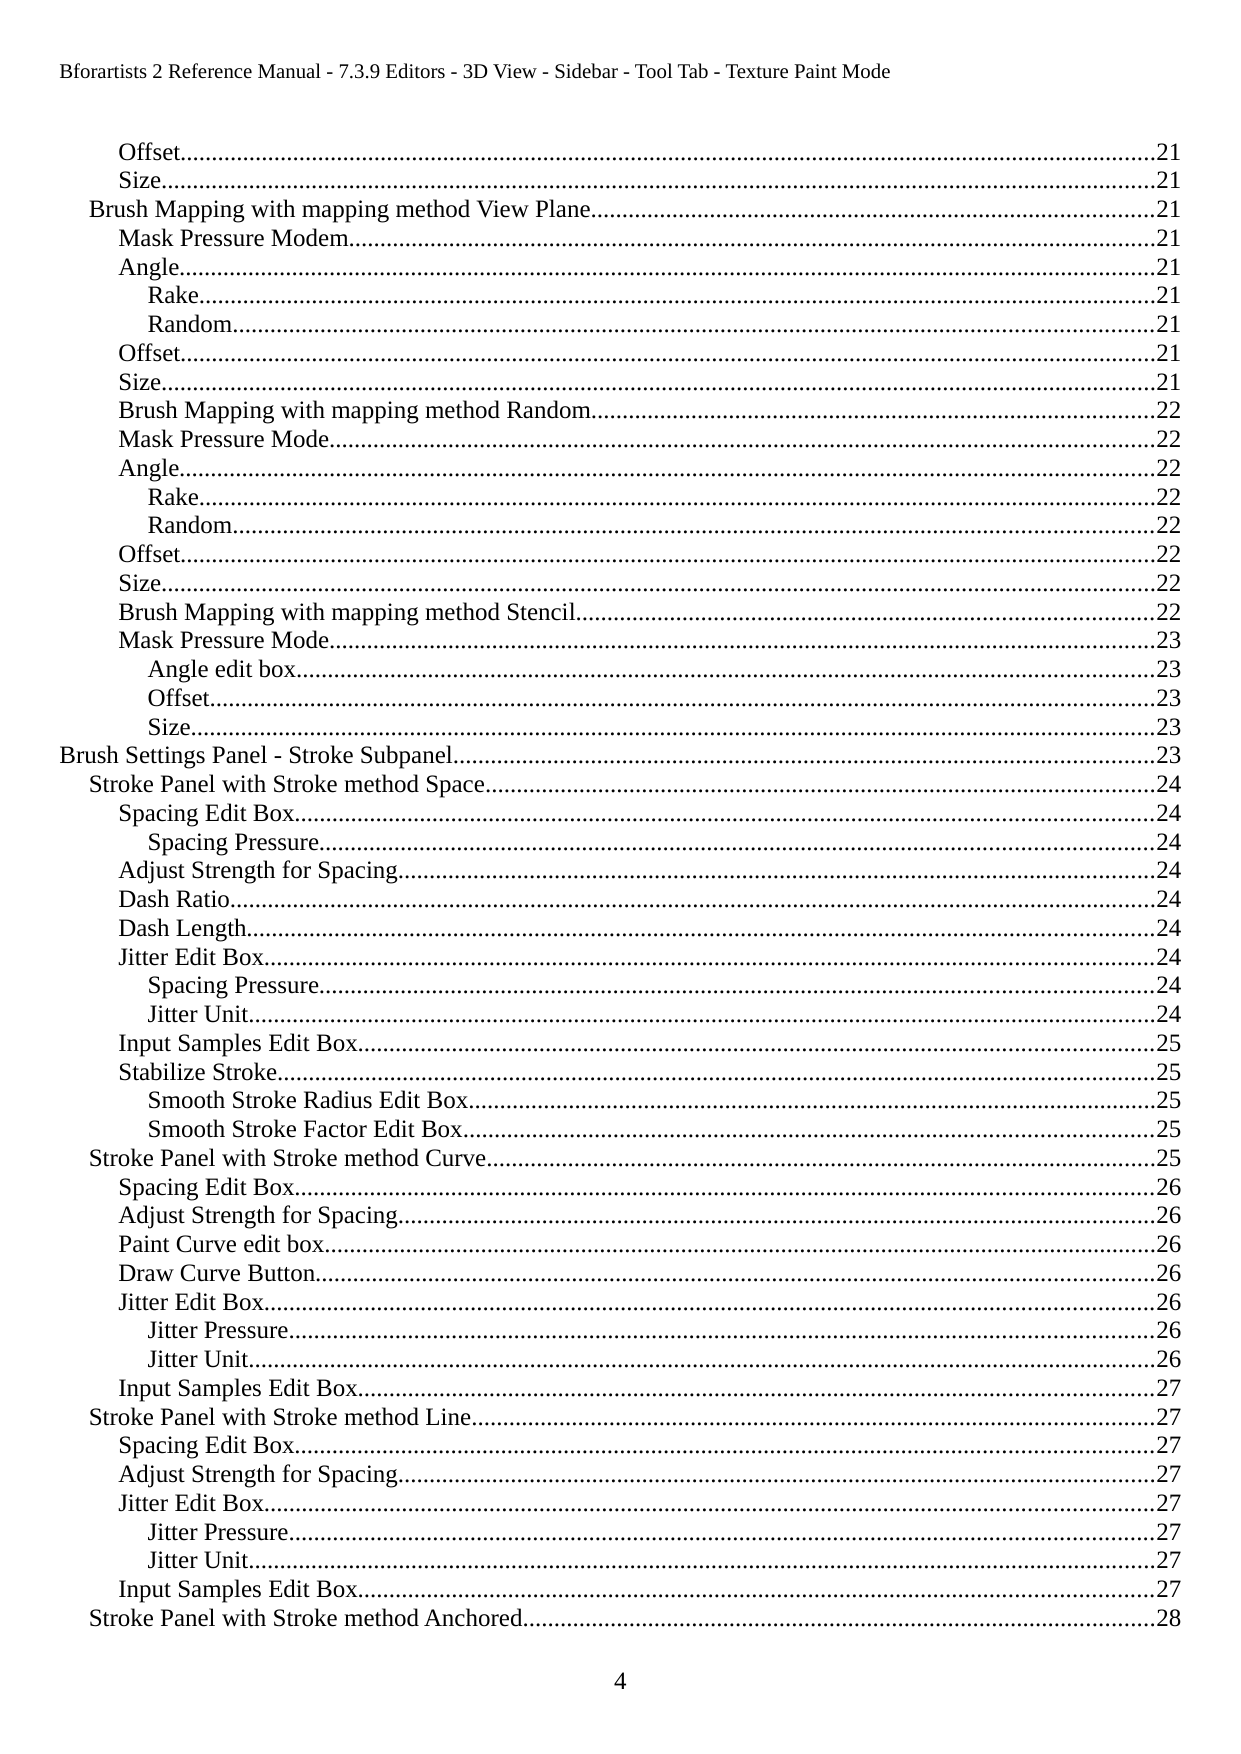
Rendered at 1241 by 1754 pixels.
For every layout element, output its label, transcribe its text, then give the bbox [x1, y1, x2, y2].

text Angle 22 [118, 453, 1181, 482]
text Draw Curve Button 26 [118, 1258, 1181, 1287]
text Offset 23 [147, 683, 1181, 712]
text Jitter Unit 26 [147, 1344, 1181, 1373]
text Size 23 [147, 712, 1181, 740]
text Dash Length 24 [118, 913, 1181, 942]
text Offset 21 [118, 137, 1181, 165]
text Random 22 [147, 510, 1181, 539]
text Input Samples Edit Box 27 [118, 1574, 1181, 1603]
text Mask Pressure Modem 21 [118, 223, 1181, 252]
text Jitter Edit Box 24 [118, 942, 1181, 970]
text Jitter Unit 27 [147, 1545, 1181, 1574]
text Brush Settings Panel - Stroke Subpanel 23 [59, 740, 1181, 769]
text Adjust Strength for Spacing 27 [118, 1459, 1181, 1488]
text Spacing Edit Box 27 [118, 1430, 1181, 1459]
text Jitter Unit 24 [147, 999, 1181, 1028]
text Stroke Panel with Stroke method Line 27 [88, 1402, 1181, 1430]
text Size 21 [118, 165, 1181, 194]
text Brush Mapping with mapping method View Plane 21 [88, 194, 1181, 223]
text Dash Ratio 24 [118, 884, 1181, 913]
text Mask Pressure Mode 23 [118, 625, 1181, 654]
text Stroke Panel with Stroke method Space 24 [88, 769, 1181, 798]
text Jitter Pressure 26 [147, 1315, 1181, 1344]
text Jitter Edit Box 26 [118, 1287, 1181, 1315]
text Input Samples Edit Box 27 [118, 1373, 1181, 1402]
text Angle 21 [118, 252, 1181, 280]
text Stroke Panel with Stroke method Curve 25 [88, 1143, 1181, 1172]
text Paint Curve edit box 26 [118, 1229, 1181, 1258]
text Random 21 [147, 309, 1181, 338]
text Adjust Strength for Spacing 26 [118, 1200, 1181, 1229]
text Offset 21 [118, 338, 1181, 367]
text Mask Pressure Mode 22 [118, 424, 1181, 453]
text Brush Mapping with mapping method Stencil 22 [118, 597, 1181, 625]
text Brush Mapping with mapping method Random 22 [118, 395, 1181, 424]
text Jitter Edit Box 27 [118, 1488, 1181, 1517]
text Spacing Pressure 24 [147, 970, 1181, 999]
text Angle edit box 23 [147, 654, 1181, 683]
text Spacing Edit Box 26 [118, 1172, 1181, 1200]
text Spacing Edit Box 24 [118, 798, 1181, 827]
text Rake 22 [147, 482, 1181, 510]
text Jitter Pressure 27 [147, 1517, 1181, 1545]
text Input Samples Edit Box 25 [118, 1028, 1181, 1057]
text Spacing Pressure 24 [147, 827, 1181, 855]
text Size 22 [118, 568, 1181, 597]
text Stabilize Stroke 25 [118, 1057, 1181, 1085]
text Offset 22 [118, 539, 1181, 568]
text Stroke Panel with Stroke method Anchored 28 [88, 1603, 1181, 1632]
text Rake 21 [147, 280, 1181, 309]
text Smooth Stroke Radius Edit Box 25 [147, 1085, 1181, 1114]
text Adjust Strength for Spacing 24 [118, 855, 1181, 884]
text Smooth Stroke Factor Edit Box 25 [147, 1114, 1181, 1143]
text Size 21 [118, 367, 1181, 395]
